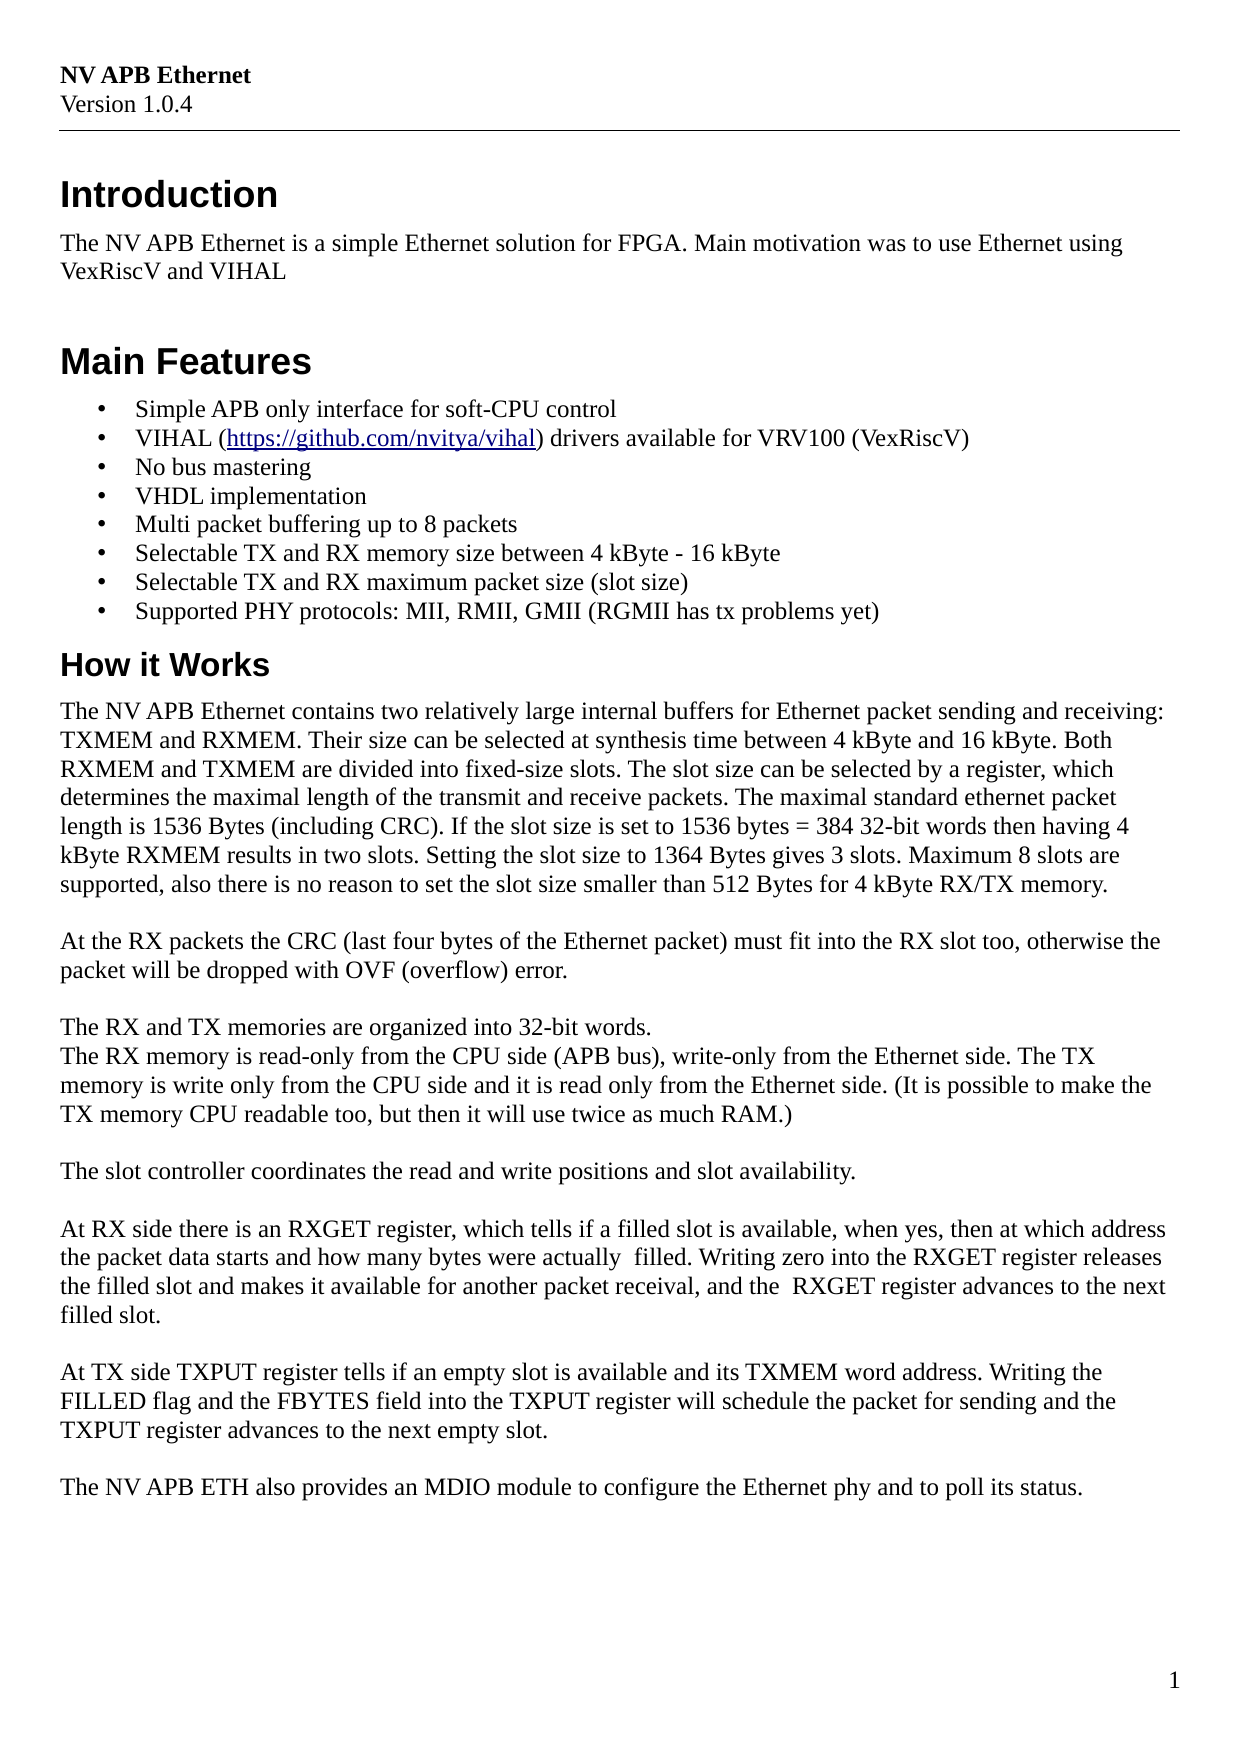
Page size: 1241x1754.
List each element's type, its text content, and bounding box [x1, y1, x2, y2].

text The NV APB Ethernet is a simple Ethernet solution for FPGA. Main motivation was to use Ethernet using VexRiscV and VIHAL [60, 228, 1181, 285]
subtitle Introduction [60, 172, 1181, 215]
subtitle How it Works [60, 645, 1181, 684]
list Simple APB only interface for soft-CPU control [97, 394, 1181, 423]
subtitle Main Features [60, 339, 1181, 382]
text The NV APB ETH also provides an MDIO module to configure the Ethernet phy and to poll its status. [60, 1472, 1181, 1501]
list VIHAL (https://github.com/nvitya/vihal) drivers available for VRV100 (VexRiscV) [97, 423, 1181, 452]
list VHDL implementation [97, 481, 1181, 509]
text The NV APB Ethernet contains two relatively large internal buffers for Ethernet packet sending and receiving: TXMEM and RXMEM. Their size can be selected at synthesis time between 4 kByte and 16 kByte. Both RXMEM and TXMEM are divided into fixed-size slots. The slot size can be selected by a register, which determines the maximal length of the transmit and receive packets. The maximal standard ethernet packet length is 1536 Bytes (including CRC). If the slot size is set to 1536 bytes = 384 32-bit words then having 4 kByte RXMEM results in two slots. Setting the slot size to 1364 Bytes gives 3 slots. Maximum 8 slots are supported, also there is no reason to set the slot size smaller than 512 Bytes for 4 kByte RX/TX memory. [60, 696, 1181, 897]
text The RX memory is read-only from the CPU side (APB bus), write-only from the Ethernet side. The TX memory is write only from the CPU side and it is read only from the Ethernet side. (It is possible to make the TX memory CPU readable too, but then it will use twice as much RAM.) [60, 1041, 1181, 1127]
list No bus mastering [97, 452, 1181, 481]
text At TX side TXPUT register tells if an empty slot is available and its TXMEM word address. Writing the FILLED flag and the FBYTES field into the TXPUT register will schedule the packet for sending and the TXPUT register advances to the next empty slot. [60, 1357, 1181, 1444]
list Multi packet buffering up to 8 packets [97, 509, 1181, 538]
list Supported PHY protocols: MII, RMII, GMII (RGMII has tx problems yet) [97, 596, 1181, 624]
text At RX side there is an RXGET register, which tells if a filled slot is available, when yes, then at which address the packet data starts and how many bytes were actually filled. Writing zero into the RXGET register releases the filled slot and makes it available for another packet receival, and the RXGET register advances to the next filled slot. [60, 1214, 1181, 1329]
text The slot controller coordinates the read and write positions and slot availability. [60, 1156, 1181, 1185]
list Selectable TX and RX maximum packet size (slot size) [97, 567, 1181, 596]
text At the RX packets the CRC (last four bytes of the Ethernet packet) must fit into the RX slot too, otherwise the packet will be dropped with OVF (overflow) error. [60, 926, 1181, 984]
list Selectable TX and RX memory size between 4 kByte - 16 kByte [97, 538, 1181, 567]
text The RX and TX memories are organized into 32-bit words. [60, 1012, 1181, 1041]
